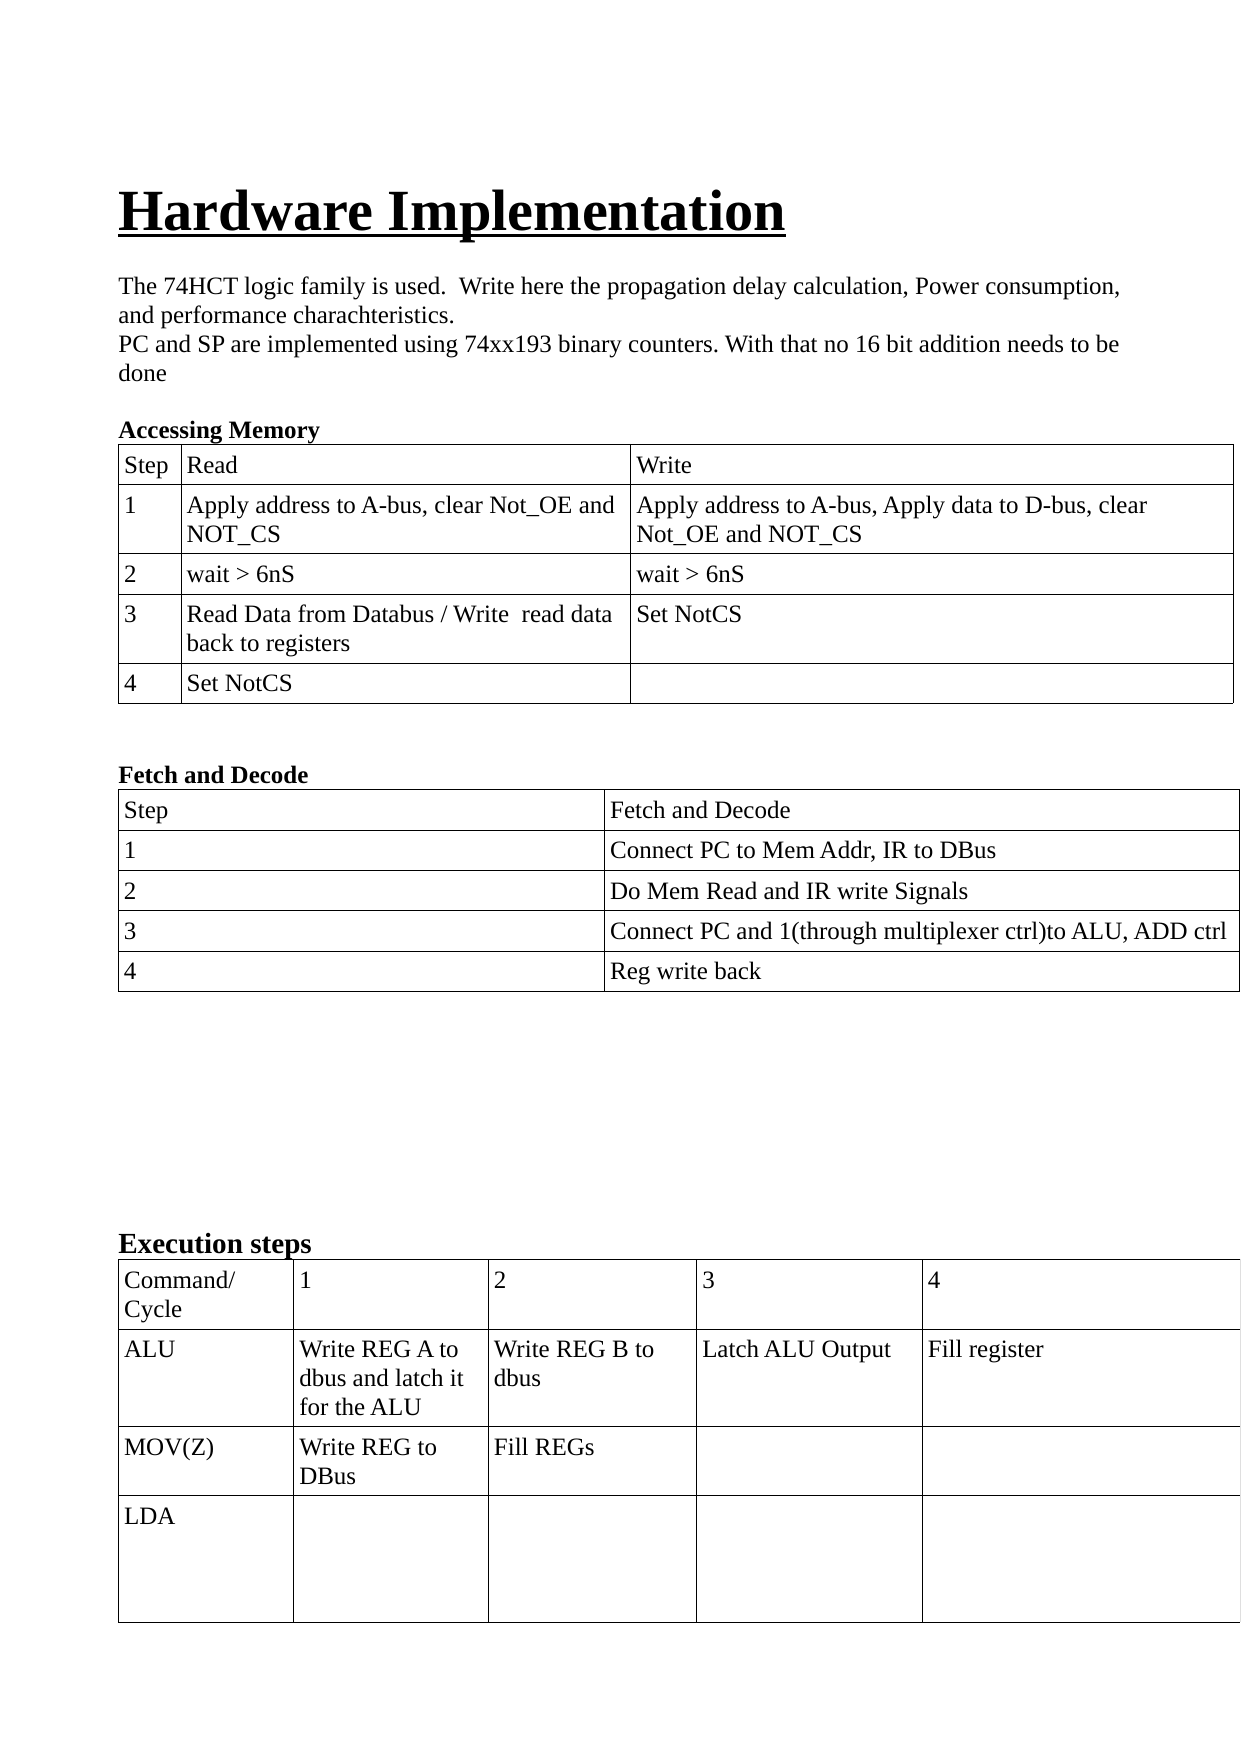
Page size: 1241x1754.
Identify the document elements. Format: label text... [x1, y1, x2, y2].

table_cell ALU [119, 1330, 293, 1426]
table_cell [697, 1427, 922, 1495]
table_header 2 [489, 1260, 696, 1328]
table_cell 1 [119, 485, 181, 553]
table_header Step [119, 445, 181, 484]
table_header 3 [697, 1260, 922, 1328]
text Execution steps [118, 1226, 1122, 1259]
table_cell LDA [119, 1496, 293, 1622]
table_cell 1 [119, 831, 604, 870]
table_cell Reg write back [605, 952, 1239, 991]
table_cell Read Data from Databus / Write read data back to registers [182, 595, 630, 663]
table_cell 3 [119, 595, 181, 663]
table_header Write [631, 445, 1233, 484]
text Hardware Implementation [118, 176, 1122, 243]
table_cell Connect PC and 1(through multiplexer ctrl)to ALU, ADD ctrl [605, 911, 1239, 951]
table_cell Fill REGs [489, 1427, 696, 1495]
table_cell [923, 1496, 1240, 1622]
table_cell Fill register [923, 1330, 1240, 1426]
table_cell 2 [119, 871, 604, 910]
table_cell Do Mem Read and IR write Signals [605, 871, 1239, 910]
text The 74HCT logic family is used. Write here the propagation delay calculation, Power consumption, and performance charachteristics. [118, 271, 1122, 329]
table_cell [631, 664, 1233, 703]
table_cell Apply address to A-bus, Apply data to D-bus, clear Not_OE and NOT_CS [631, 485, 1233, 553]
table_cell [294, 1496, 488, 1622]
table_cell Set NotCS [631, 595, 1233, 663]
table_cell wait > 6nS [182, 554, 630, 594]
table_cell 3 [119, 911, 604, 951]
table_header Read [182, 445, 630, 484]
table_cell MOV(Z) [119, 1427, 293, 1495]
table_cell 2 [119, 554, 181, 594]
table_cell wait > 6nS [631, 554, 1233, 594]
table_header 1 [294, 1260, 488, 1328]
table_cell Write REG to DBus [294, 1427, 488, 1495]
table_cell [923, 1427, 1240, 1495]
table_cell [697, 1496, 922, 1622]
table_cell Connect PC to Mem Addr, IR to DBus [605, 831, 1239, 870]
table_cell 4 [119, 952, 604, 991]
text PC and SP are implemented using 74xx193 binary counters. With that no 16 bit addition needs to be done [118, 329, 1122, 386]
table_cell 4 [119, 664, 181, 703]
table_cell Latch ALU Output [697, 1330, 922, 1426]
table_cell Set NotCS [182, 664, 630, 703]
table_header Command/Cycle [119, 1260, 293, 1328]
table_header Step [119, 790, 604, 830]
table_cell Write REG A to dbus and latch it for the ALU [294, 1330, 488, 1426]
table_cell [489, 1496, 696, 1622]
text Fetch and Decode [118, 761, 1122, 789]
table_cell Write REG B to dbus [489, 1330, 696, 1426]
table_header 4 [923, 1260, 1240, 1328]
table_cell Apply address to A-bus, clear Not_OE and NOT_CS [182, 485, 630, 553]
table_header Fetch and Decode [605, 790, 1239, 830]
text Accessing Memory [118, 415, 1122, 444]
